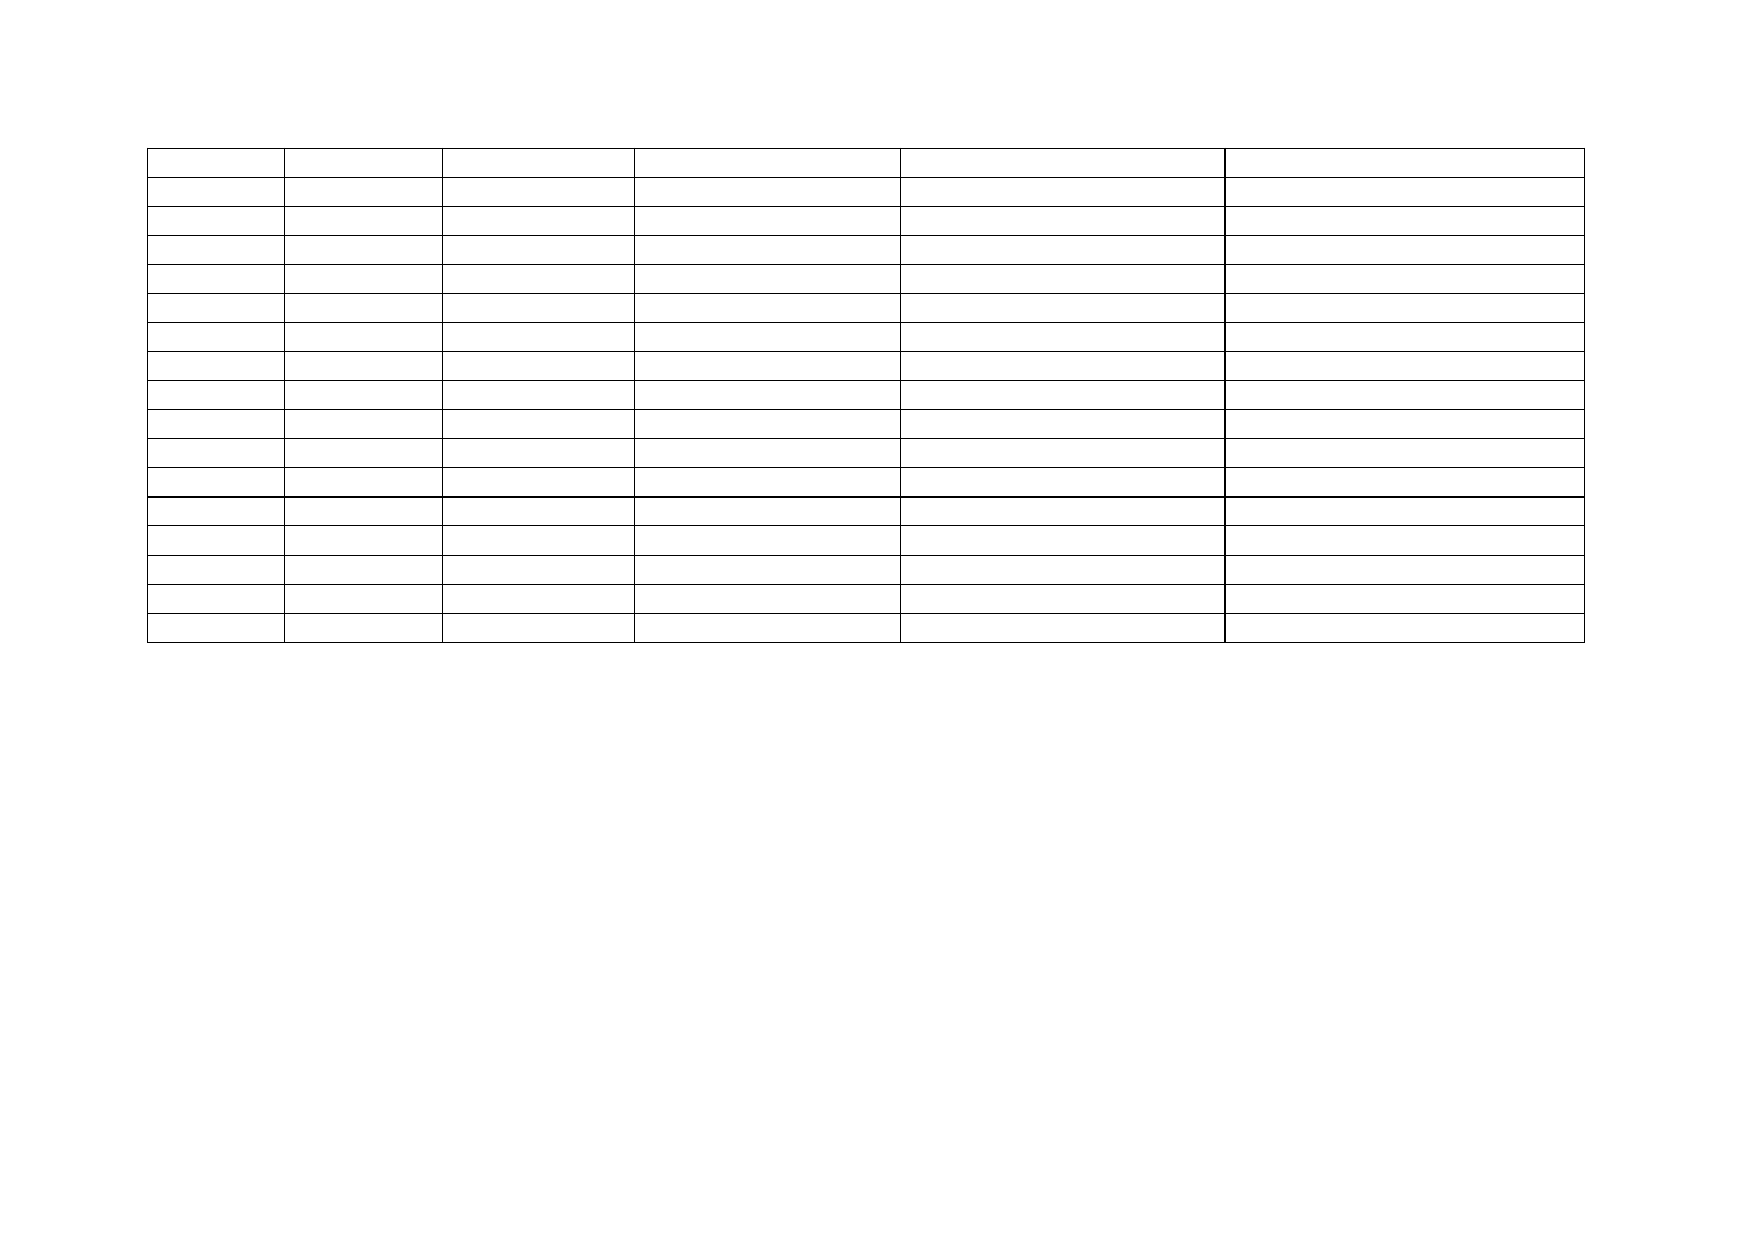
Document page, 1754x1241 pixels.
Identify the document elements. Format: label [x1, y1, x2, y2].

table_cell [635, 410, 900, 438]
table_cell [148, 207, 284, 235]
table_cell [443, 410, 634, 438]
table_cell [148, 498, 284, 525]
table_cell [285, 556, 442, 583]
table_cell [1226, 585, 1584, 613]
table_cell [285, 149, 442, 177]
table_cell [443, 614, 634, 642]
table_cell [285, 468, 442, 496]
table_cell [148, 265, 284, 293]
table_cell [635, 614, 900, 642]
table_cell [1226, 556, 1584, 583]
table_cell [148, 439, 284, 467]
table_cell [443, 381, 634, 409]
table_cell [635, 352, 900, 380]
table_cell [901, 352, 1224, 380]
table_cell [901, 439, 1224, 467]
table_cell [901, 381, 1224, 409]
table_cell [901, 614, 1224, 642]
table_cell [285, 207, 442, 235]
table_cell [443, 439, 634, 467]
table_cell [148, 294, 284, 322]
table_cell [1226, 439, 1584, 467]
table_cell [635, 381, 900, 409]
table_cell [443, 468, 634, 496]
table_cell [148, 526, 284, 554]
table_cell [148, 352, 284, 380]
table_cell [635, 526, 900, 554]
table_cell [901, 149, 1224, 177]
table_cell [901, 323, 1224, 351]
table_cell [901, 410, 1224, 438]
table_cell [443, 526, 634, 554]
table_cell [285, 585, 442, 613]
table_cell [1226, 614, 1584, 642]
table_cell [635, 149, 900, 177]
table_cell [443, 149, 634, 177]
table_cell [1226, 381, 1584, 409]
table_cell [901, 207, 1224, 235]
table_cell [635, 294, 900, 322]
table_cell [285, 178, 442, 206]
table_cell [285, 323, 442, 351]
table_cell [1226, 236, 1584, 264]
table_cell [901, 585, 1224, 613]
table_cell [901, 236, 1224, 264]
table_cell [148, 410, 284, 438]
table_cell [635, 236, 900, 264]
table_cell [901, 178, 1224, 206]
table_cell [901, 468, 1224, 496]
table_cell [635, 207, 900, 235]
table_cell [635, 439, 900, 467]
table_cell [635, 498, 900, 525]
table_cell [1226, 294, 1584, 322]
table_cell [443, 294, 634, 322]
table_cell [443, 207, 634, 235]
table_cell [285, 526, 442, 554]
table_cell [1226, 468, 1584, 496]
table_cell [1226, 498, 1584, 525]
table_cell [285, 265, 442, 293]
table_cell [901, 498, 1224, 525]
table_cell [148, 149, 284, 177]
table_cell [1226, 323, 1584, 351]
table_cell [901, 526, 1224, 554]
table_cell [443, 265, 634, 293]
table_cell [635, 323, 900, 351]
table_cell [635, 178, 900, 206]
table_cell [443, 585, 634, 613]
table_cell [285, 439, 442, 467]
table_cell [443, 323, 634, 351]
table_cell [901, 294, 1224, 322]
table_cell [148, 323, 284, 351]
table_cell [443, 498, 634, 525]
table_cell [1226, 149, 1584, 177]
table_cell [285, 498, 442, 525]
table_cell [148, 614, 284, 642]
table_cell [148, 178, 284, 206]
table_cell [635, 265, 900, 293]
table_cell [901, 556, 1224, 583]
table_cell [148, 585, 284, 613]
table_cell [285, 236, 442, 264]
table_cell [1226, 526, 1584, 554]
table_cell [285, 352, 442, 380]
table_cell [285, 294, 442, 322]
table_cell [1226, 352, 1584, 380]
table_cell [148, 236, 284, 264]
table_cell [285, 410, 442, 438]
table_cell [443, 236, 634, 264]
table_cell [1226, 178, 1584, 206]
table_cell [285, 381, 442, 409]
table_cell [901, 265, 1224, 293]
table_cell [635, 556, 900, 583]
table_cell [285, 614, 442, 642]
table_cell [635, 468, 900, 496]
table_cell [635, 585, 900, 613]
table_cell [148, 556, 284, 583]
table_cell [443, 352, 634, 380]
table_cell [1226, 265, 1584, 293]
table_cell [1226, 207, 1584, 235]
table_cell [443, 556, 634, 583]
table_cell [443, 178, 634, 206]
table_cell [148, 468, 284, 496]
table_cell [1226, 410, 1584, 438]
table_cell [148, 381, 284, 409]
